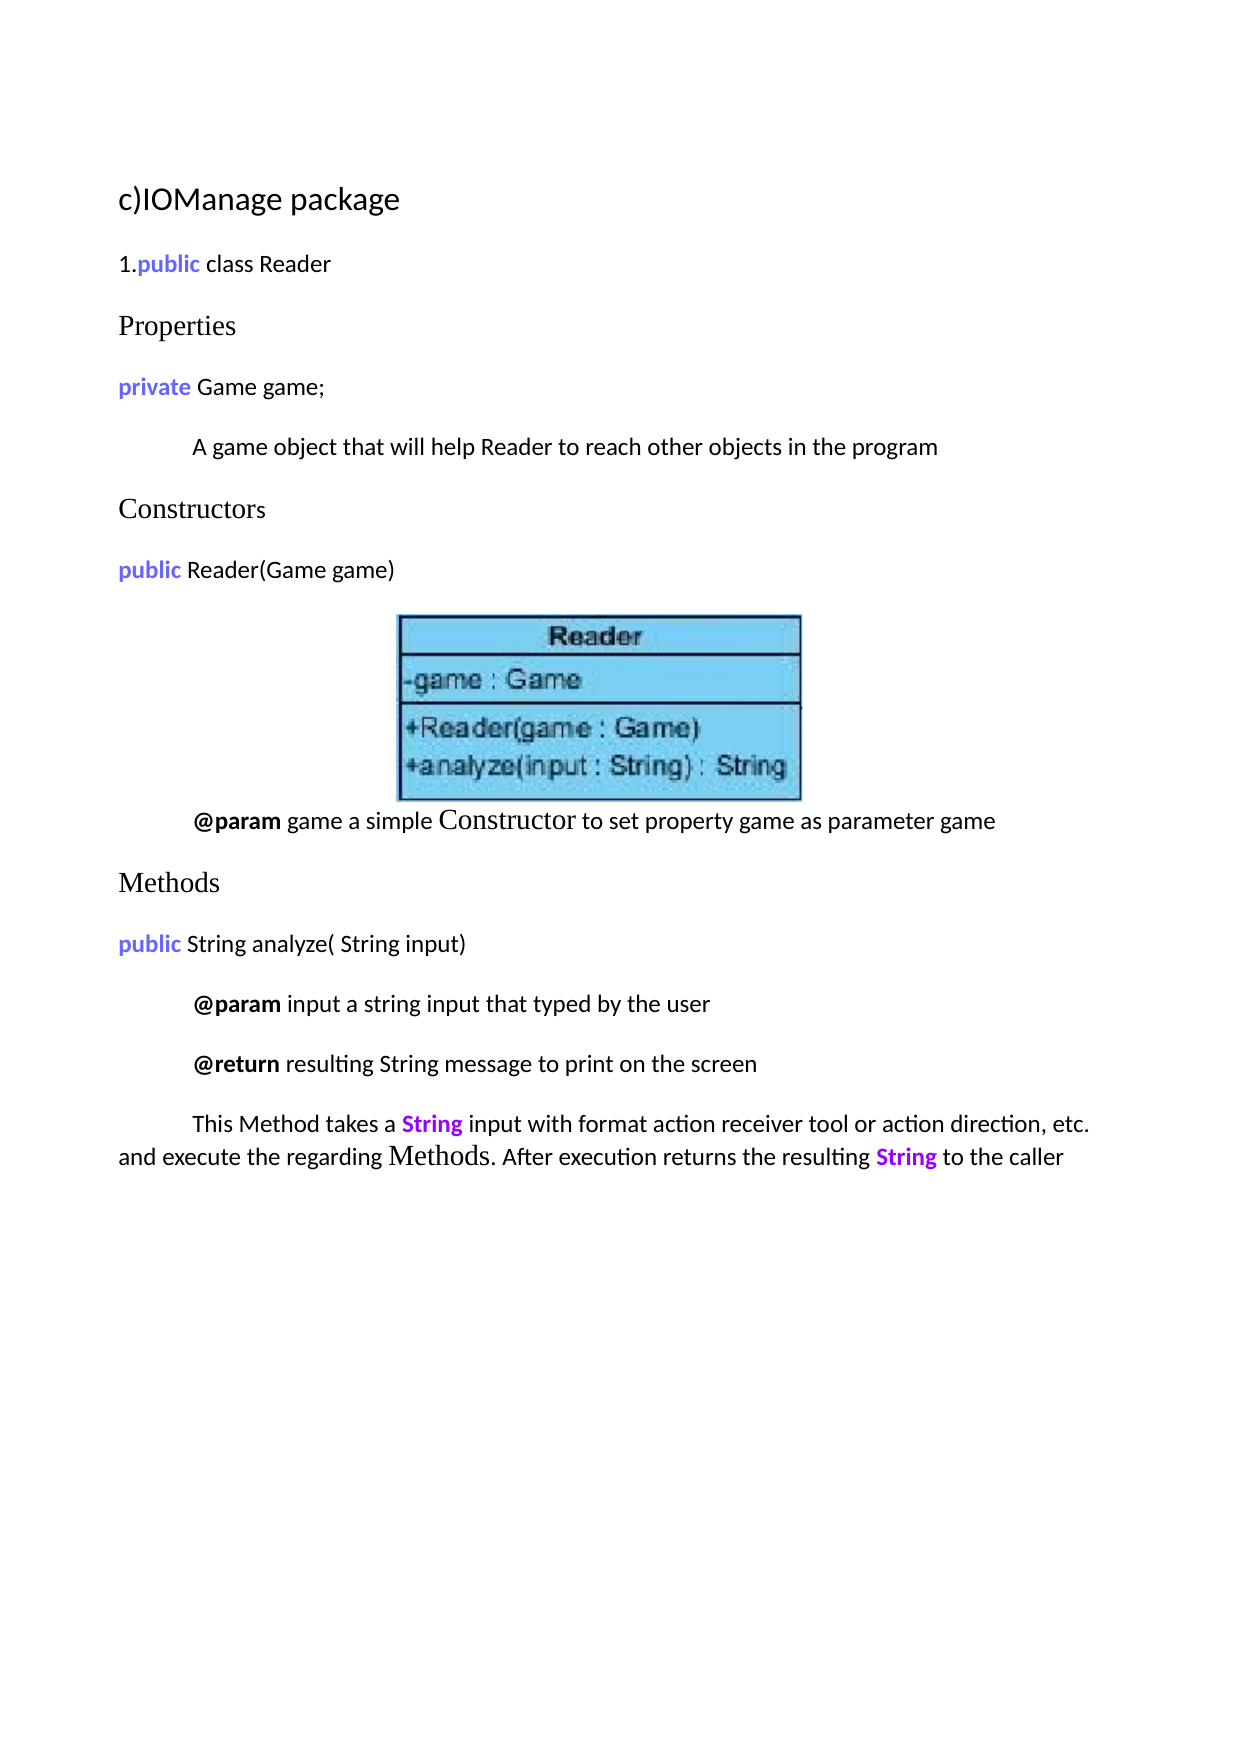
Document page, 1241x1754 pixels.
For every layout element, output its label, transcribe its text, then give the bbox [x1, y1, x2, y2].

text @param input a string input that typed by the user [118, 988, 1122, 1018]
text Properties [118, 308, 1122, 342]
text private Game game; [118, 371, 1122, 402]
text @return resulting String message to print on the screen [118, 1048, 1122, 1078]
text c)IOManage package [118, 178, 1122, 219]
text Methods [118, 865, 1122, 898]
text 1.public class Reader [118, 248, 1122, 279]
text This Method takes a String input with format action receiver tool or action direction, etc. and execute the regarding Methods. After execution returns the resulting String to the caller [118, 1108, 1122, 1172]
text public String analyze( String input) [118, 928, 1122, 958]
text A game object that will help Reader to reach other objects in the program [118, 431, 1122, 462]
text Constructors [118, 491, 1122, 525]
picture [396, 614, 803, 802]
text @param game a simple Constructor to set property game as parameter game [118, 614, 1122, 835]
text public Reader(Game game) [118, 554, 1122, 585]
